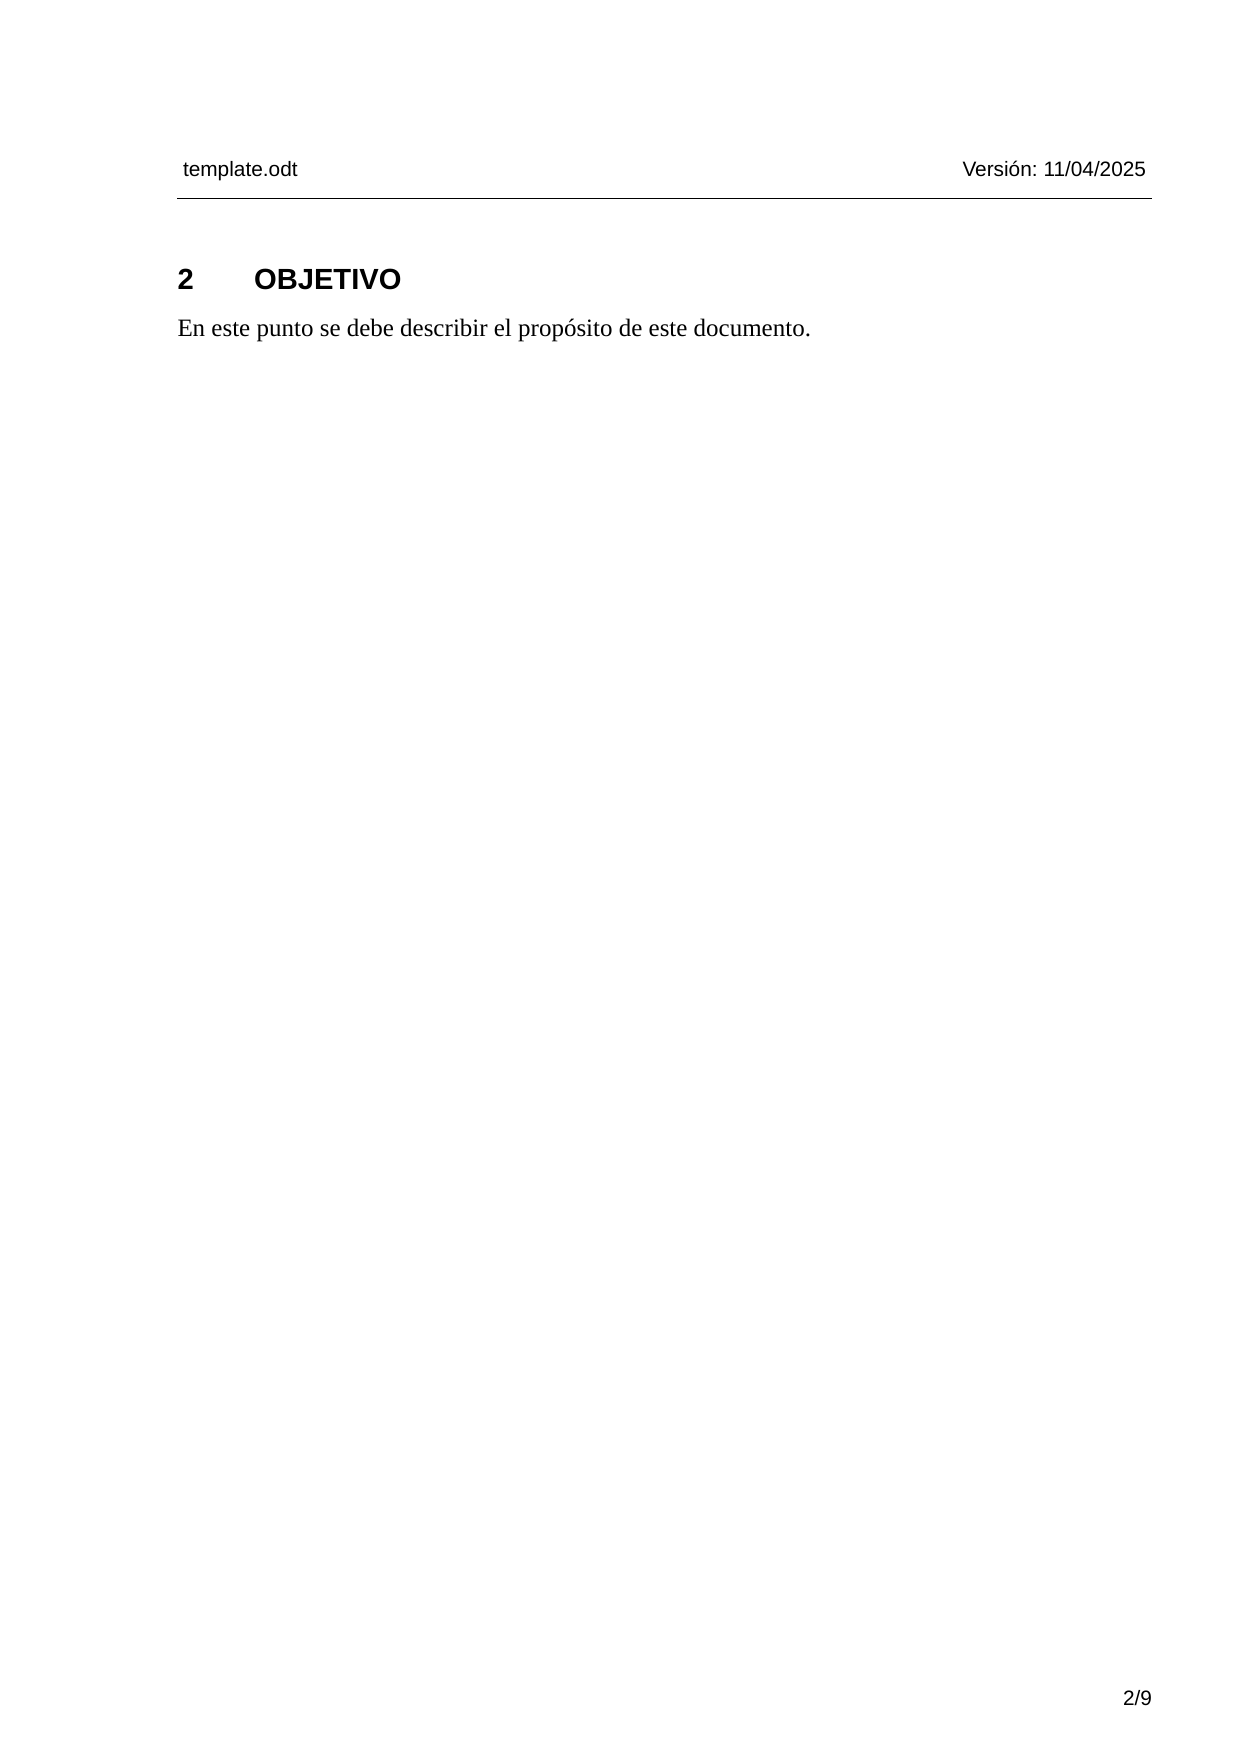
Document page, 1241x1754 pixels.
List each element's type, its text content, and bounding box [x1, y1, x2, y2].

text En este punto se debe describir el propósito de este documento. [177, 313, 1152, 342]
subtitle OBJETIVO [177, 262, 1152, 295]
